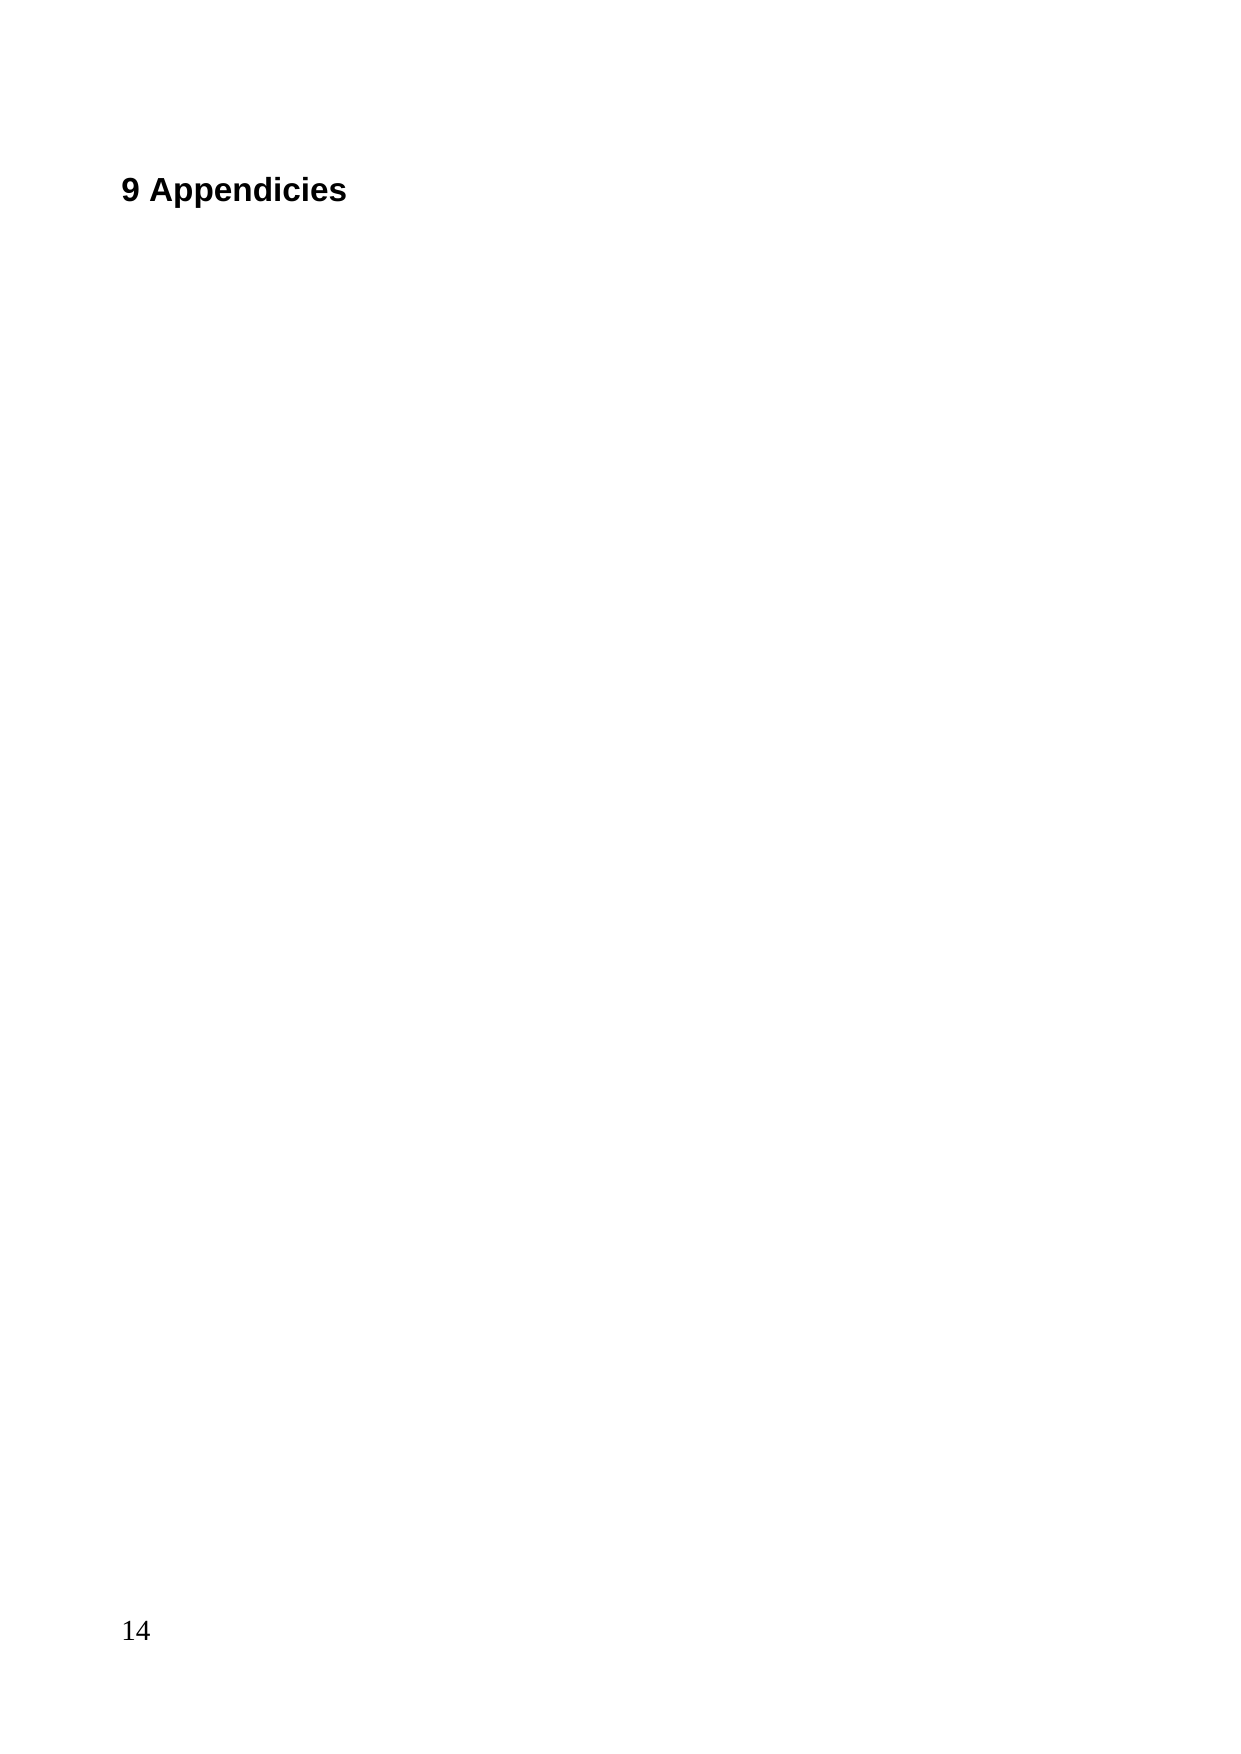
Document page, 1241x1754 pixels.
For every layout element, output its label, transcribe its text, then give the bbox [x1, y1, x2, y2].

subtitle Appendicies [121, 170, 1042, 208]
